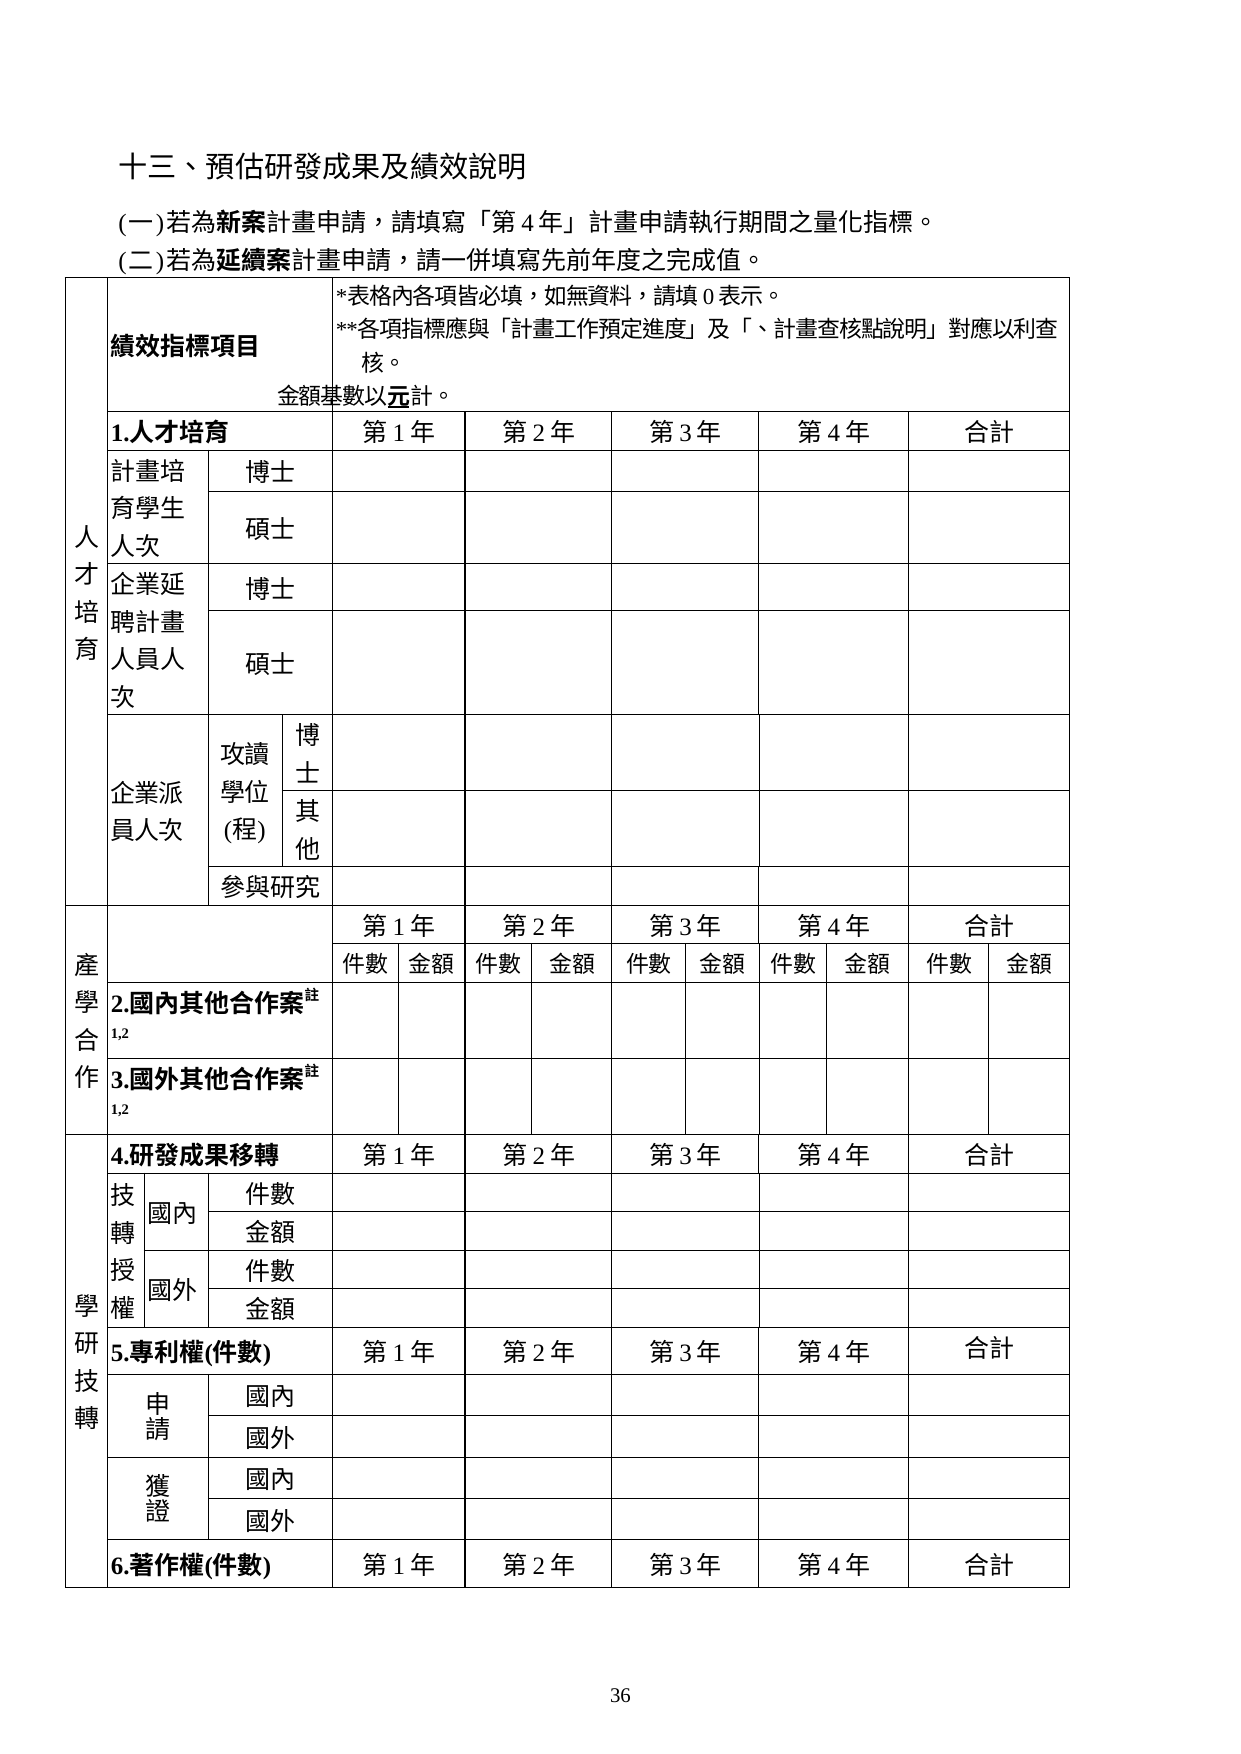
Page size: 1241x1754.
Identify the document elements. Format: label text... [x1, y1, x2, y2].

table_cell [333, 715, 464, 790]
table_cell [759, 492, 908, 563]
table_cell 國內 [209, 1458, 332, 1498]
table_cell [909, 791, 1069, 866]
table_cell [909, 1059, 988, 1134]
table_cell [399, 1059, 464, 1134]
table_cell 國內 [209, 1375, 332, 1415]
table_cell 獲證 [108, 1458, 208, 1539]
table_cell 第1年 [333, 906, 464, 943]
table_cell [909, 1251, 1069, 1288]
table_cell 金額 [989, 944, 1069, 982]
table_cell 第3年 [612, 1328, 758, 1374]
table_cell [760, 1212, 908, 1249]
table_cell [827, 1059, 908, 1134]
table_cell 第3年 [612, 412, 758, 449]
table_cell [612, 1458, 758, 1498]
table_cell 第4年 [759, 1540, 908, 1587]
table_cell [909, 1375, 1069, 1415]
table_cell [532, 1059, 611, 1134]
table_cell 5.專利權(件數) [108, 1328, 332, 1374]
table_cell 第2年 [466, 412, 611, 449]
table_cell 金額 [399, 944, 464, 982]
table_cell 4.研發成果移轉 [108, 1135, 332, 1172]
table_cell 合計 [909, 1328, 1069, 1374]
table_cell [759, 1458, 908, 1498]
table_cell [686, 983, 759, 1058]
text (一)若為新案計畫申請，請填寫「第4年」計畫申請執行期間之量化指標。 [118, 202, 1122, 239]
table_cell 博士 [283, 715, 332, 790]
text (二)若為延續案計畫申請，請一併填寫先前年度之完成值。 [118, 239, 1122, 277]
table_cell 攻讀學位(程) [209, 715, 282, 866]
table_cell [399, 983, 464, 1058]
table_cell 件數 [466, 944, 531, 982]
table_cell 合計 [909, 412, 1069, 449]
table_cell [333, 1499, 464, 1539]
table_cell 第1年 [333, 1540, 464, 1587]
table_cell [466, 1174, 611, 1211]
table_cell [532, 983, 611, 1058]
table_cell [333, 564, 464, 610]
table_cell [909, 983, 988, 1058]
table_cell [760, 1289, 908, 1327]
table_cell [466, 791, 611, 866]
table_cell 第2年 [466, 1328, 611, 1374]
table_cell [466, 1458, 611, 1498]
table_cell 件數 [909, 944, 988, 982]
table_cell 1.人才培育 [108, 412, 332, 449]
table_cell [466, 492, 611, 563]
table_cell [760, 1174, 908, 1211]
table_cell [333, 1059, 398, 1134]
table_cell [612, 451, 758, 491]
table_cell 金額 [827, 944, 908, 982]
table_cell [333, 451, 464, 491]
table_cell 第1年 [333, 1135, 464, 1172]
table_cell [612, 715, 759, 790]
table_cell [466, 1251, 611, 1288]
table_cell 第2年 [466, 1540, 611, 1587]
table_cell 第4年 [759, 906, 908, 943]
table_cell 金額 [686, 944, 759, 982]
table_cell [989, 1059, 1069, 1134]
table_cell [612, 983, 685, 1058]
table_cell [612, 1499, 758, 1539]
table_cell [760, 983, 826, 1058]
table_cell [686, 1059, 759, 1134]
table_cell [333, 867, 464, 905]
table_cell [909, 1416, 1069, 1457]
table_cell [759, 1499, 908, 1539]
table_cell 國外 [145, 1251, 208, 1327]
table_cell [612, 1375, 758, 1415]
table_cell 碩士 [209, 492, 332, 563]
table_cell [909, 1289, 1069, 1327]
table_cell 合計 [909, 1540, 1069, 1587]
table_cell 件數 [760, 944, 826, 982]
table_cell 合計 [909, 1135, 1069, 1172]
table_cell 3.國外其他合作案註1,2 [108, 1059, 332, 1134]
table_cell [909, 1212, 1069, 1249]
table_cell [760, 715, 908, 790]
table_cell 第4年 [759, 1135, 908, 1172]
table_cell 第3年 [612, 1135, 758, 1172]
table_header 績效指標項目 [108, 278, 332, 411]
table_cell 件數 [209, 1174, 332, 1211]
table_cell [108, 906, 332, 982]
table_cell 件數 [209, 1251, 332, 1288]
table_cell [612, 1251, 759, 1288]
table_cell 碩士 [209, 611, 332, 714]
table_cell 合計 [909, 906, 1069, 943]
table_cell [466, 611, 611, 714]
table_cell 技轉 授權 [108, 1174, 144, 1327]
table_cell [759, 564, 908, 610]
table_header 人才培育 [66, 278, 107, 905]
table_cell [760, 791, 908, 866]
subtitle 十三、預估研發成果及績效說明 [118, 127, 1122, 202]
table_cell [612, 1416, 758, 1457]
table_cell [909, 492, 1069, 563]
table_cell [333, 983, 398, 1058]
table_cell [909, 715, 1069, 790]
table_cell [612, 1059, 685, 1134]
table_cell 參與研究 [209, 867, 332, 905]
table_cell 件數 [333, 944, 398, 982]
table_cell [333, 1251, 464, 1288]
table_cell 金額 [532, 944, 611, 982]
table_cell 計畫培育學生人次 [108, 451, 208, 563]
table_cell 第3年 [612, 1540, 758, 1587]
table_cell [466, 1059, 531, 1134]
table_cell [466, 1289, 611, 1327]
table_cell 其他 [283, 791, 332, 866]
table_cell [466, 867, 611, 905]
table_cell [612, 492, 758, 563]
table_cell 金額 [209, 1212, 332, 1249]
table_cell 金額 [209, 1289, 332, 1327]
table_cell [333, 492, 464, 563]
table_cell [759, 867, 908, 905]
table_cell 企業延聘計畫人員人次 [108, 564, 208, 714]
table_cell [333, 791, 464, 866]
table_cell [989, 983, 1069, 1058]
table_cell 第2年 [466, 906, 611, 943]
table_cell [612, 1289, 759, 1327]
table_cell 6.著作權(件數) [108, 1540, 332, 1587]
table_cell [909, 451, 1069, 491]
table_cell 申請 [108, 1375, 208, 1457]
table_cell [759, 1375, 908, 1415]
table_cell [612, 1174, 759, 1211]
table_cell 博士 [209, 451, 332, 491]
table_cell 國外 [209, 1499, 332, 1539]
table_cell 產學合作 [66, 906, 107, 1134]
table_cell 第1年 [333, 412, 464, 449]
table_cell [612, 564, 758, 610]
table_cell [827, 983, 908, 1058]
table_cell 第4年 [759, 1328, 908, 1374]
table_cell [760, 1059, 826, 1134]
table_cell [466, 1499, 611, 1539]
table_cell [466, 1375, 611, 1415]
table_cell 第3年 [612, 906, 758, 943]
table_cell [466, 715, 611, 790]
table_cell [612, 791, 759, 866]
table_cell [333, 1289, 464, 1327]
table_cell 第4年 [759, 412, 908, 449]
table_cell [466, 1416, 611, 1457]
table_cell 企業派員人次 [108, 715, 208, 905]
table_cell [909, 867, 1069, 905]
table_cell [909, 564, 1069, 610]
table_header *表格內各項皆必填，如無資料，請填0表示。 **各項指標應與「計畫工作預定進度」及「、計畫查核點說明」對應以利查核。 ***金額基數以元計。 [333, 278, 1069, 411]
table_cell [333, 1174, 464, 1211]
table_cell [612, 867, 758, 905]
table_cell [759, 611, 908, 714]
table_cell 第2年 [466, 1135, 611, 1172]
table_cell 國內 [145, 1174, 208, 1249]
table_cell 學研技轉 [66, 1135, 107, 1587]
table_cell [466, 451, 611, 491]
table_cell [466, 983, 531, 1058]
table_cell [909, 1499, 1069, 1539]
table_cell [466, 1212, 611, 1249]
table_cell [909, 611, 1069, 714]
table_cell [333, 1375, 464, 1415]
table_cell [759, 451, 908, 491]
table_cell 2.國內其他合作案註1,2 [108, 983, 332, 1058]
table_cell [909, 1174, 1069, 1211]
table_cell 國外 [209, 1416, 332, 1457]
table_cell 件數 [612, 944, 685, 982]
table_cell [333, 1458, 464, 1498]
table_cell [909, 1458, 1069, 1498]
table_cell 博士 [209, 564, 332, 610]
table_cell [333, 611, 464, 714]
table_cell [612, 1212, 759, 1249]
table_cell [466, 564, 611, 610]
table_cell [759, 1416, 908, 1457]
table_cell [612, 611, 758, 714]
table_cell [333, 1416, 464, 1457]
table_cell 第1年 [333, 1328, 464, 1374]
table_cell [333, 1212, 464, 1249]
table_cell [760, 1251, 908, 1288]
